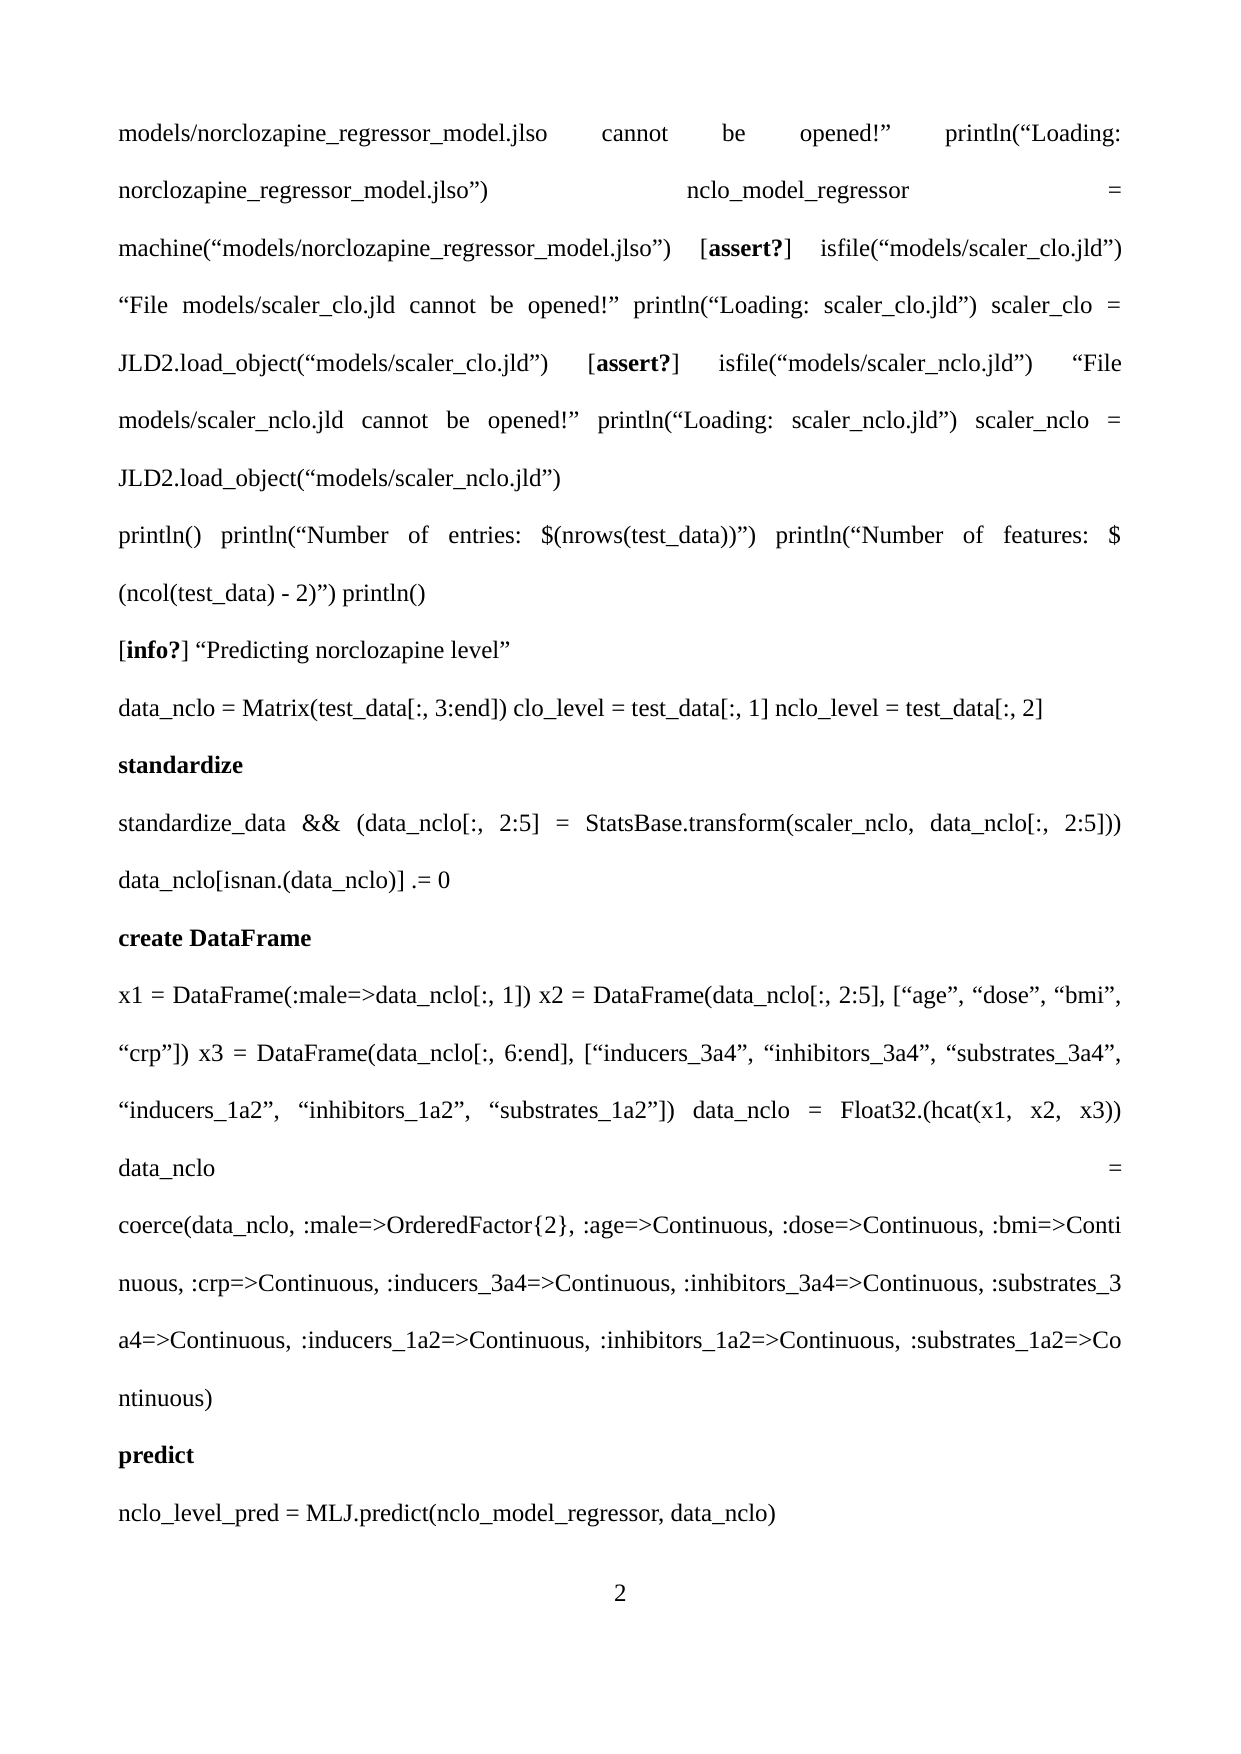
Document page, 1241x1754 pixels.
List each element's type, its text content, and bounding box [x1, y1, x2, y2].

text println() println(“Number of entries: $(nrows(test_data))”) println(“Number of features: $(ncol(test_data) - 2)”) println() [118, 521, 1122, 607]
text nclo_level_pred = MLJ.predict(nclo_model_regressor, data_nclo) [118, 1498, 1122, 1527]
text [info?] “Predicting norclozapine level” [118, 636, 1122, 664]
text data_nclo = Matrix(test_data[:, 3:end]) clo_level = test_data[:, 1] nclo_level = test_data[:, 2] [118, 693, 1122, 722]
text models/norclozapine_regressor_model.jlso cannot be opened!” println(“Loading: norclozapine_regressor_model.jlso”) nclo_model_regressor = machine(“models/norclozapine_regressor_model.jlso”) [assert?] isfile(“models/scaler_clo.jld”) “File models/scaler_clo.jld cannot be opened!” println(“Loading: scaler_clo.jld”) scaler_clo = JLD2.load_object(“models/scaler_clo.jld”) [assert?] isfile(“models/scaler_nclo.jld”) “File models/scaler_nclo.jld cannot be opened!” println(“Loading: scaler_nclo.jld”) scaler_nclo = JLD2.load_object(“models/scaler_nclo.jld”) [118, 118, 1122, 492]
text x1 = DataFrame(:male=>data_nclo[:, 1]) x2 = DataFrame(data_nclo[:, 2:5], [“age”, “dose”, “bmi”, “crp”]) x3 = DataFrame(data_nclo[:, 6:end], [“inducers_3a4”, “inhibitors_3a4”, “substrates_3a4”, “inducers_1a2”, “inhibitors_1a2”, “substrates_1a2”]) data_nclo = Float32.(hcat(x1, x2, x3)) data_nclo = coerce(data_nclo, :male=>OrderedFactor{2}, :age=>Continuous, :dose=>Continuous, :bmi=>Continuous, :crp=>Continuous, :inducers_3a4=>Continuous, :inhibitors_3a4=>Continuous, :substrates_3a4=>Continuous, :inducers_1a2=>Continuous, :inhibitors_1a2=>Continuous, :substrates_1a2=>Continuous) [118, 981, 1122, 1412]
subtitle standardize [118, 751, 1122, 779]
text standardize_data && (data_nclo[:, 2:5] = StatsBase.transform(scaler_nclo, data_nclo[:, 2:5])) data_nclo[isnan.(data_nclo)] .= 0 [118, 808, 1122, 894]
subtitle create DataFrame [118, 923, 1122, 952]
subtitle predict [118, 1441, 1122, 1469]
